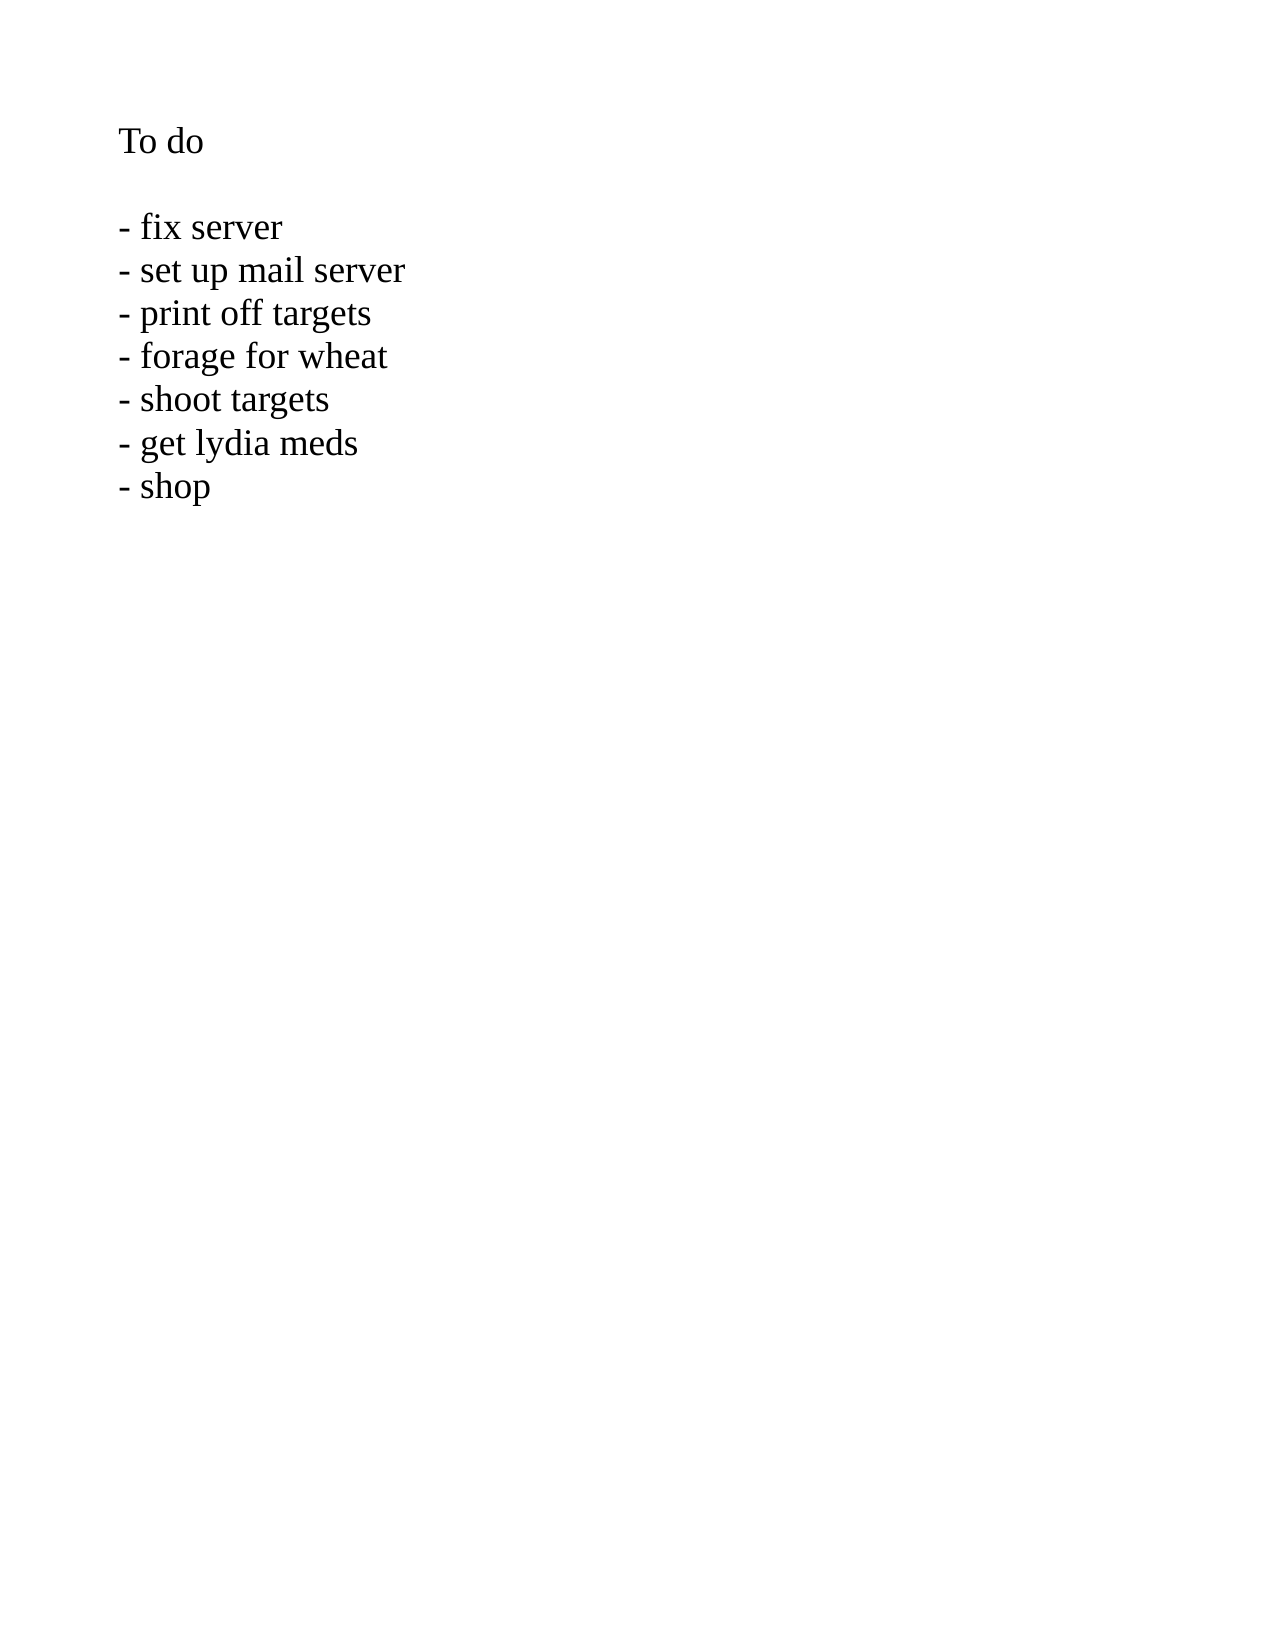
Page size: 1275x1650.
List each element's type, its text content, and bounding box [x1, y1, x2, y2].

text To do [118, 118, 1157, 161]
text - shoot targets [118, 377, 1157, 420]
text - print off targets [118, 291, 1157, 334]
text - forage for wheat [118, 334, 1157, 377]
text - fix server [118, 204, 1157, 247]
text - shop [118, 463, 1157, 506]
text - get lydia meds [118, 420, 1157, 463]
text - set up mail server [118, 247, 1157, 291]
